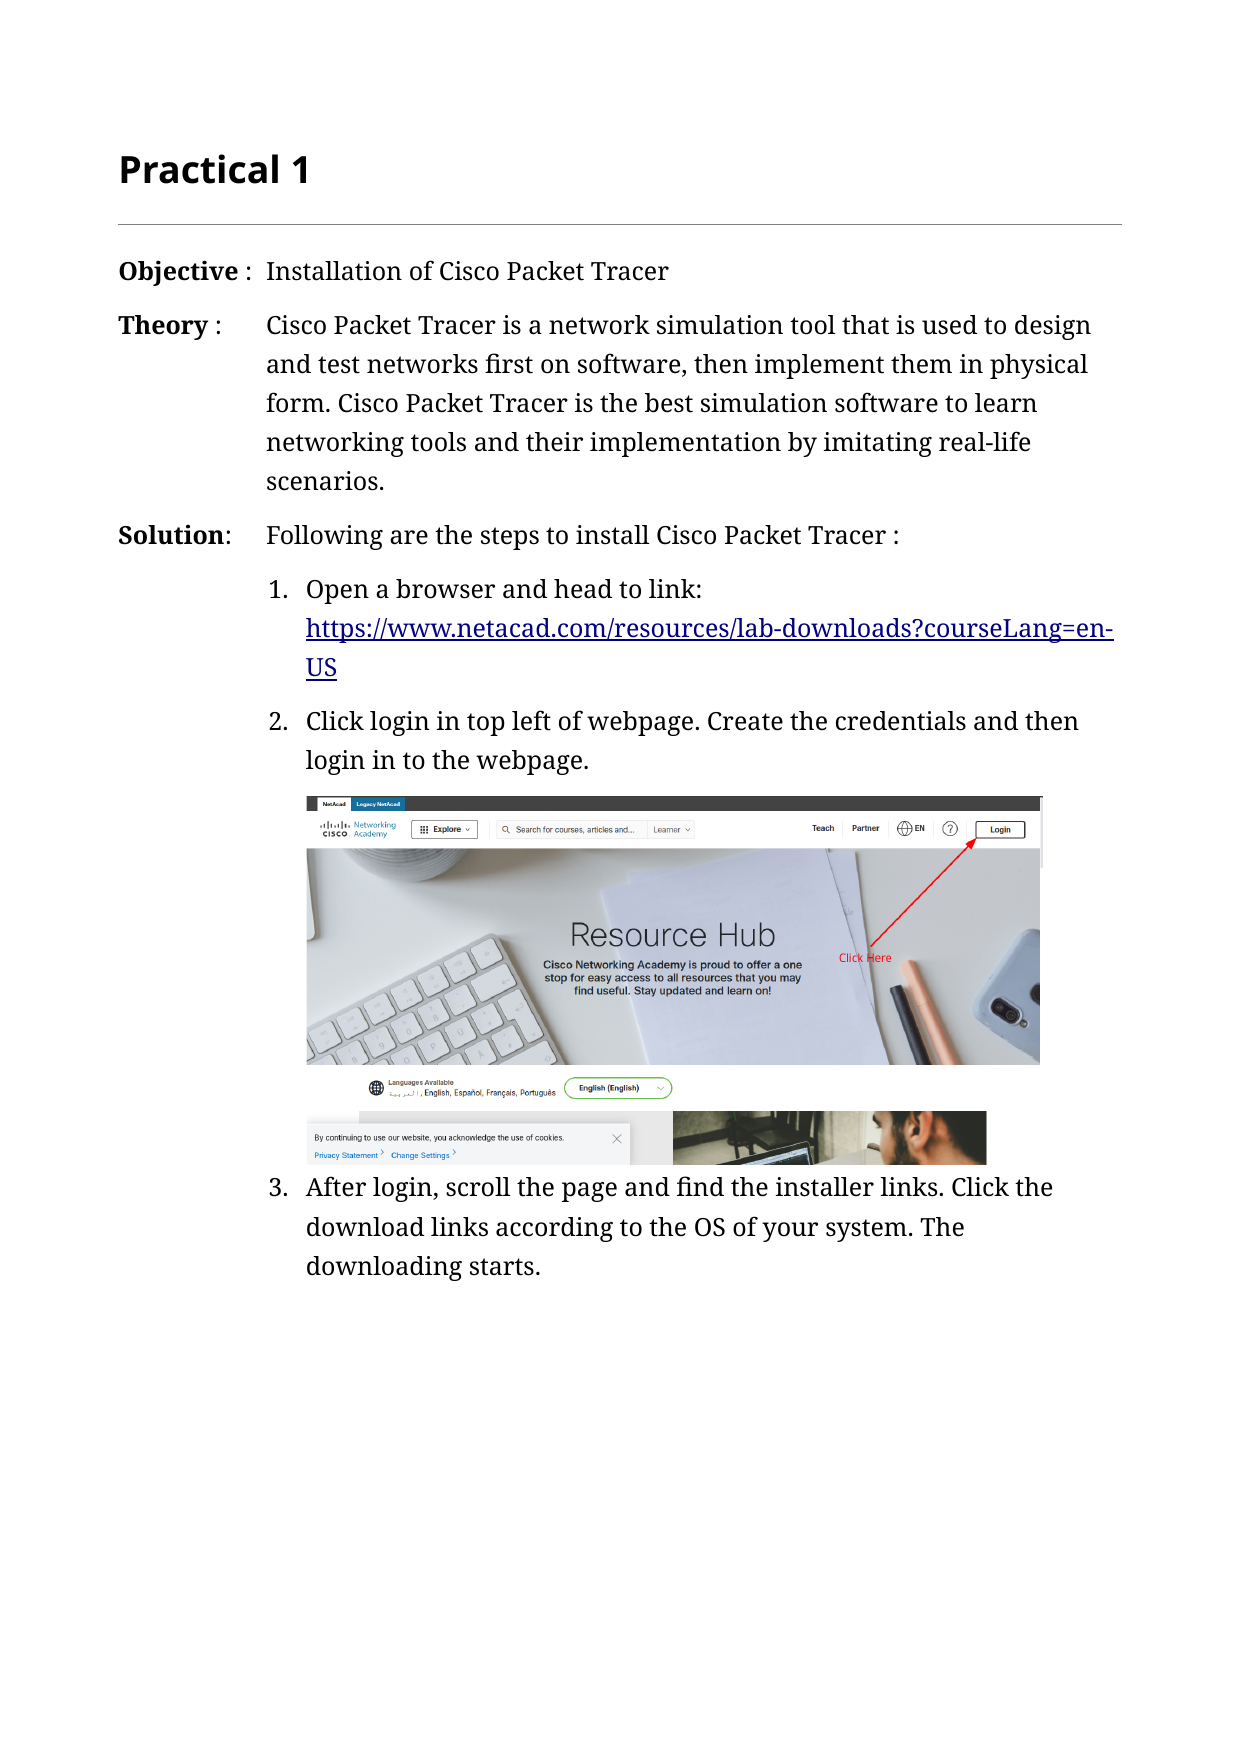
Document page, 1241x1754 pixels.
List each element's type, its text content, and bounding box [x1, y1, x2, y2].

picture [306, 796, 1043, 1165]
list Open a browser and head to link: https://www.netacad.com/resources/lab-downloads?courseLang=en-US [268, 572, 1122, 684]
text Theory : Cisco Packet Tracer is a network simulation tool that is used to design and test networks first on software, then implement them in physical form. Cisco Packet Tracer is the best simulation software to learn networking tools and their implementation by imitating real-life scenarios. [118, 307, 1122, 498]
list After login, scroll the page and find the installer links. Click the download links according to the OS of your system. The downloading starts. [268, 797, 1122, 1282]
list Click login in top left of webpage. Create the credentials and then login in to the webpage. [268, 704, 1122, 777]
text Solution: Following are the steps to install Cisco Packet Tracer : [118, 518, 1122, 552]
text Objective : Installation of Cisco Packet Tracer [118, 254, 1122, 288]
subtitle Practical 1 [118, 143, 1122, 194]
